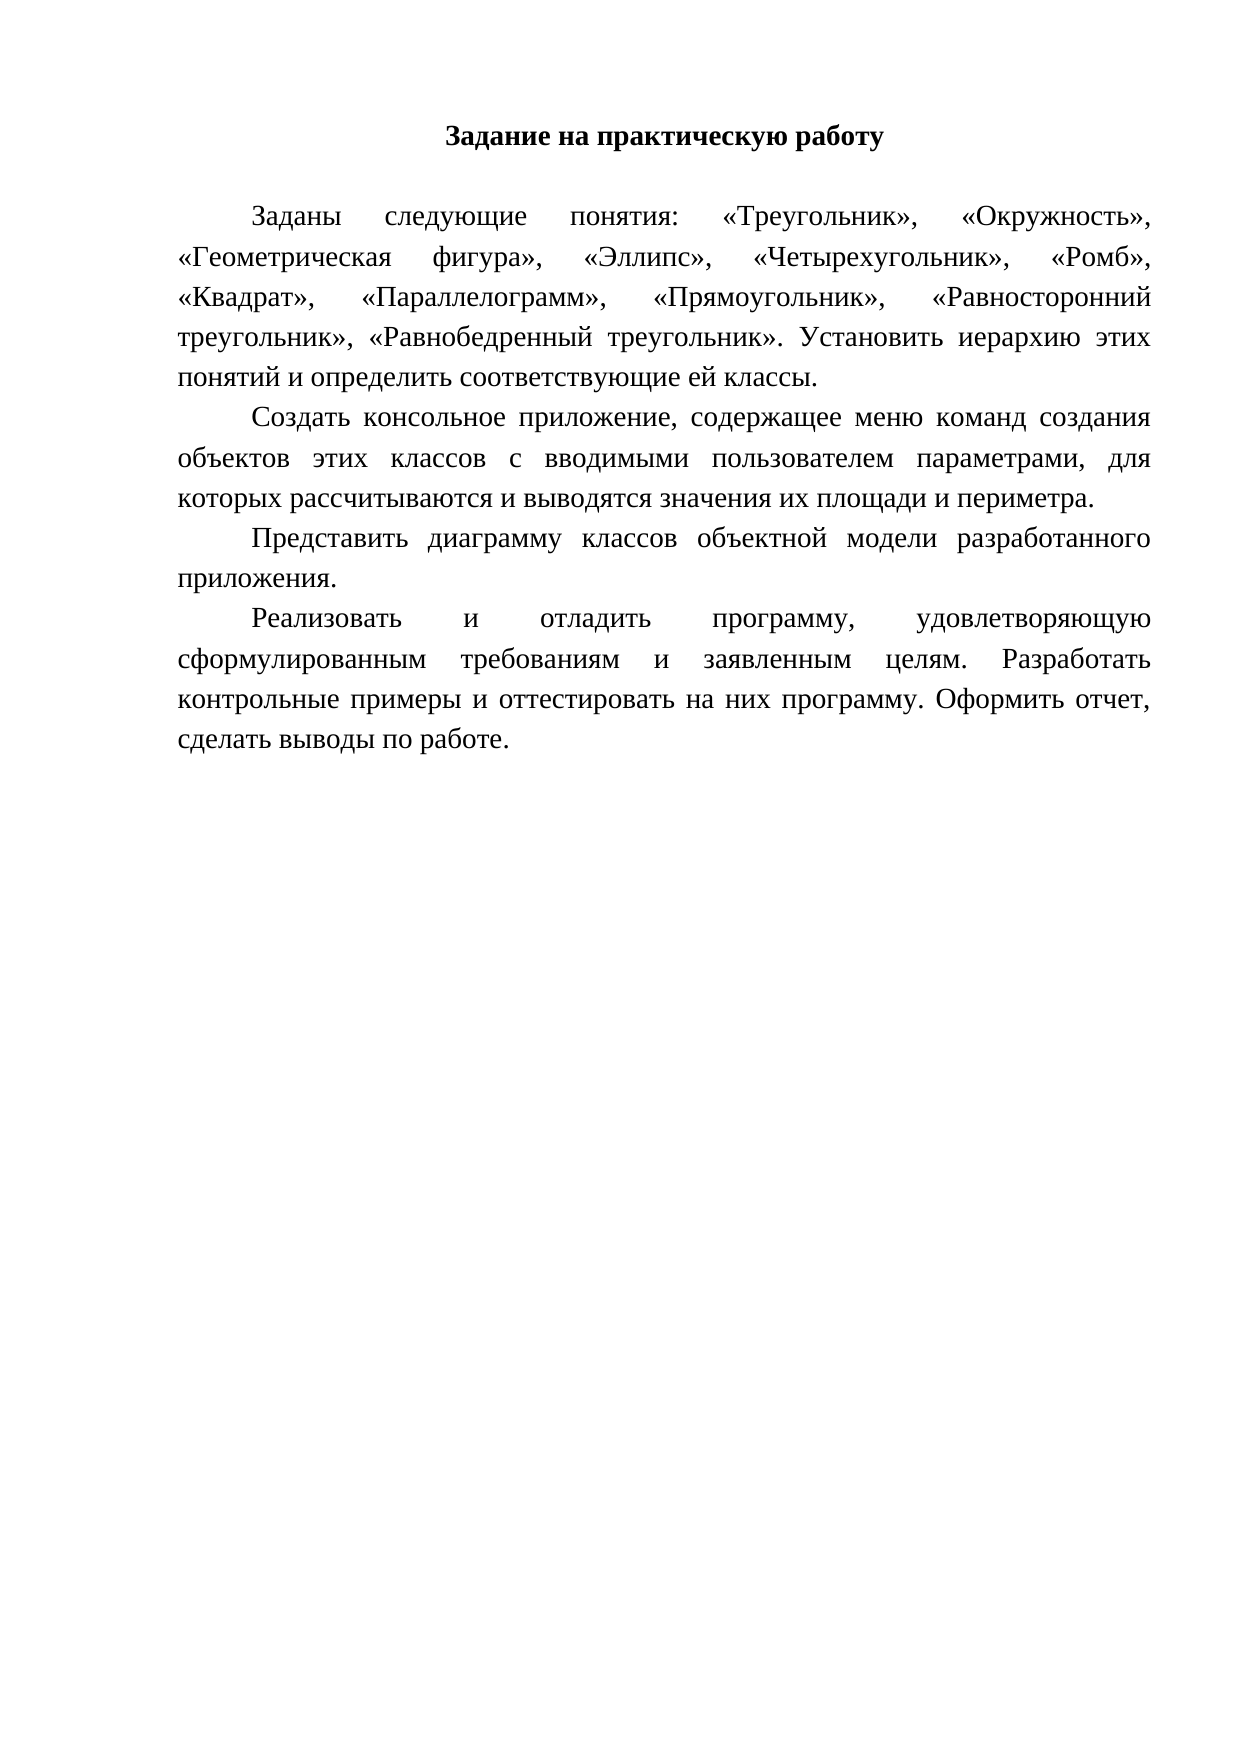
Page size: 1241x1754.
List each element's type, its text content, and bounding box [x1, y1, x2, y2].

text Задание на практическую работу [177, 118, 1152, 152]
text Заданы следующие понятия: «Треугольник», «Окружность», «Геометрическая фигура», «Эллипс», «Четырехугольник», «Ромб», «Квадрат», «Параллелограмм», «Прямоугольник», «Равносторонний треугольник», «Равнобедренный треугольник». Установить иерархию этих понятий и определить соответствующие ей классы. [177, 198, 1152, 393]
text Реализовать и отладить программу, удовлетворяющую сформулированным требованиям и заявленным целям. Разработать контрольные примеры и оттестировать на них программу. Оформить отчет, сделать выводы по работе. [177, 601, 1152, 755]
text Создать консольное приложение, содержащее меню команд создания объектов этих классов с вводимыми пользователем параметрами, для которых рассчитываются и выводятся значения их площади и периметра. [177, 399, 1152, 513]
text Представить диаграмму классов объектной модели разработанного приложения. [177, 520, 1152, 594]
